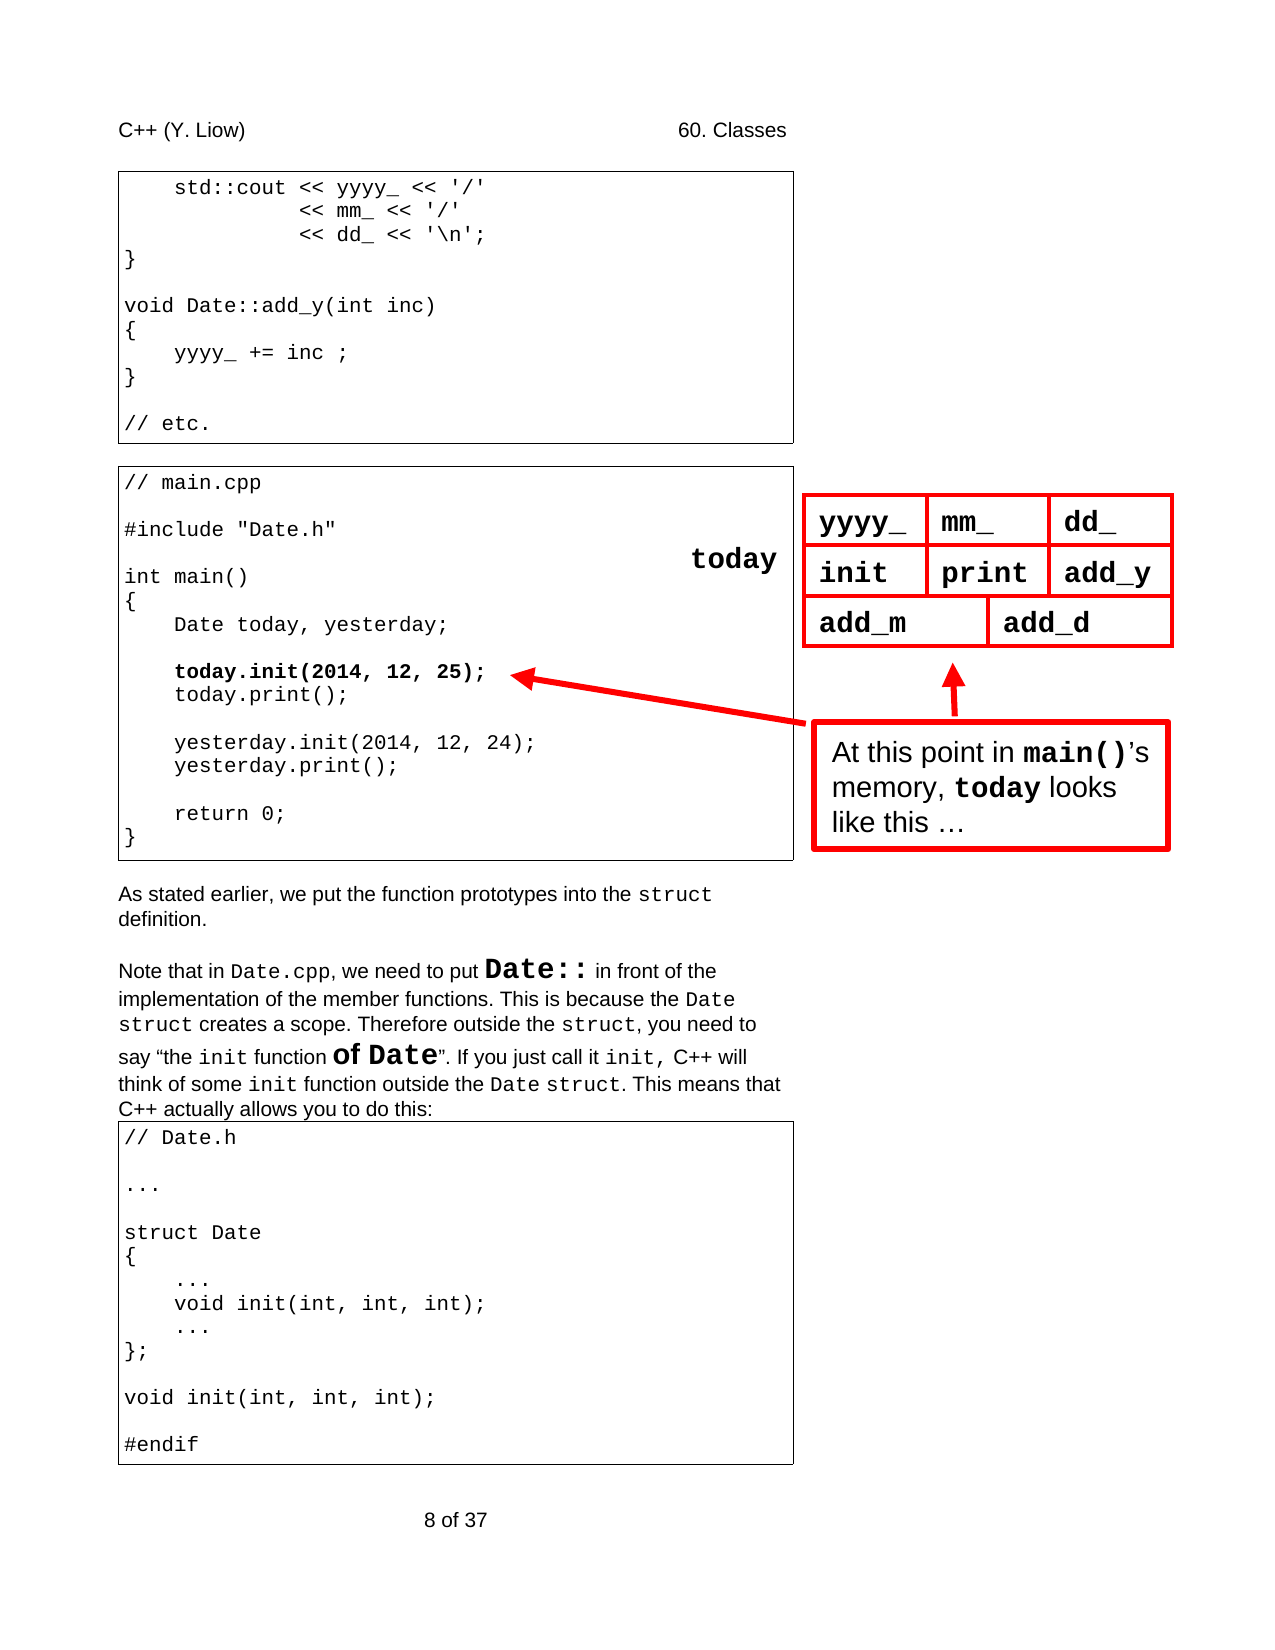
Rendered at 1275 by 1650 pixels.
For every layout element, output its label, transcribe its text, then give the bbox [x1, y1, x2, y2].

table_header // main.cpp #include "Date.h" int main() { Date today, yesterday; today.init(2014, 12, 25); today.print(); yesterday.init(2014, 12, 24); yesterday.print(); return 0; } [119, 467, 793, 859]
table_header // Date.h ... struct Date { ... void init(int, int, int); ... }; void init(int, int, int); #endif [119, 1122, 793, 1464]
table_header std::cout << yyyy_ << '/' << mm_ << '/' << dd_ << '\n'; } void Date::add_y(int inc) { yyyy_ += inc ; } // etc. [119, 172, 793, 442]
text Note that in Date.cpp, we need to put Date:: in front of the implementation of the member functions. This is because the Date struct creates a scope. Therefore outside the struct, you need to say “the init function of Date”. If you just call it init, C++ will think of some init function outside the Date struct. This means that C++ actually allows you to do this: [118, 954, 793, 1121]
text As stated earlier, we put the function prototypes into the struct definition. [118, 883, 793, 931]
